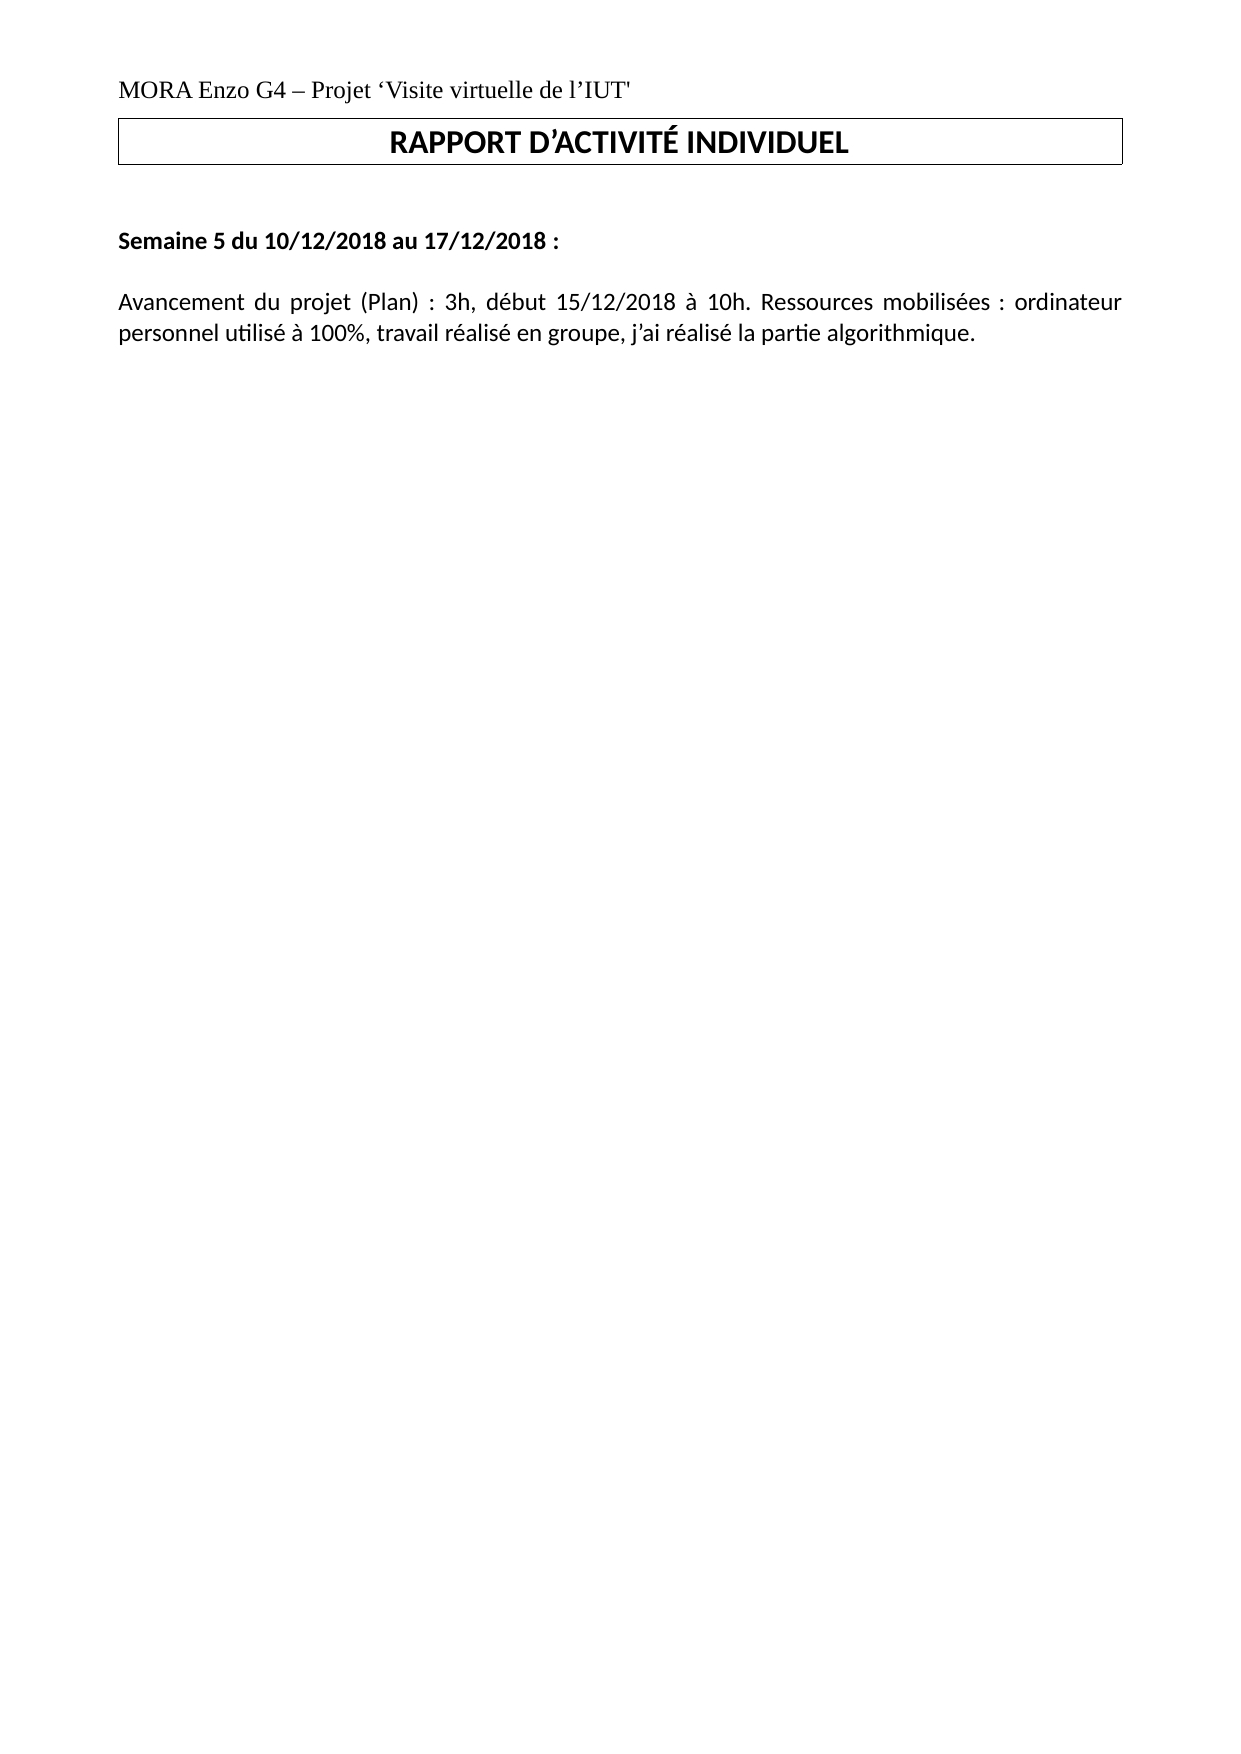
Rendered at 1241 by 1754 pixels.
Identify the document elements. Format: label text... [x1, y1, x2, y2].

text Avancement du projet (Plan) : 3h, début 15/12/2018 à 10h. Ressources mobilisées : ordinateur personnel utilisé à 100%, travail réalisé en groupe, j’ai réalisé la partie algorithmique. [118, 286, 1122, 347]
text Semaine 5 du 10/12/2018 au 17/12/2018 : [118, 225, 1122, 256]
text RAPPORT D’ACTIVITÉ INDIVIDUEL [119, 119, 1122, 164]
